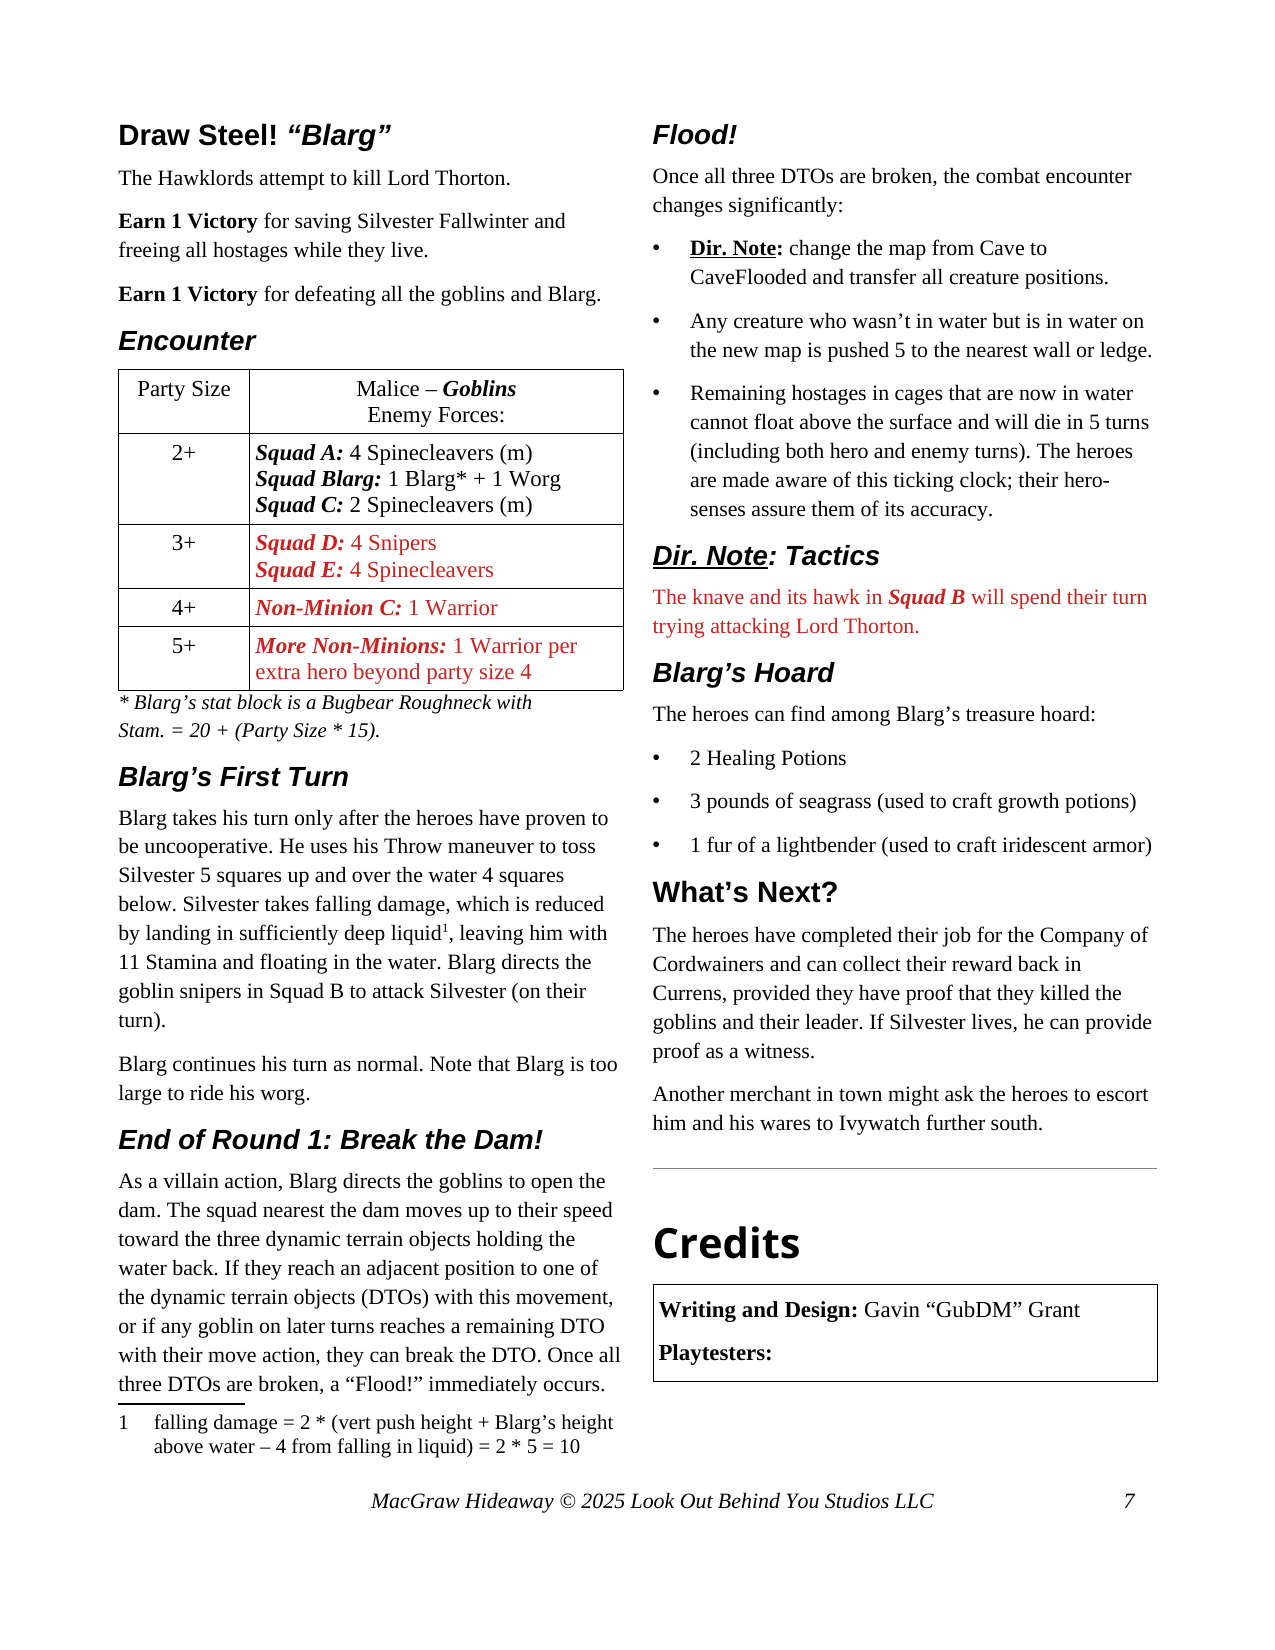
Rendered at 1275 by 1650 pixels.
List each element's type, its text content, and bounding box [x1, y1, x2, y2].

text As a villain action, Blarg directs the goblins to open the dam. The squad nearest the dam moves up to their speed toward the three dynamic terrain objects holding the water back. If they reach an adjacent position to one of the dynamic terrain objects (DTOs) with this movement, or if any goblin on later turns reaches a remaining DTO with their move action, they can break the DTO. Once all three DTOs are broken, a “Flood!” immediately occurs. [118, 1168, 622, 1396]
subtitle Blarg’s First Turn [118, 760, 622, 792]
table_header Writing and Design: Gavin “GubDM” Grant Playtesters: [654, 1285, 1157, 1381]
list 1 fur of a lightbender (used to craft iridescent armor) [652, 832, 1157, 857]
table_cell Squad D: 4 Snipers Squad E: 4 Spinecleavers [250, 525, 623, 588]
subtitle Draw Steel! “Blarg” [118, 118, 622, 152]
subtitle Encounter [118, 324, 622, 356]
list Dir. Note: change the map from Cave to CaveFlooded and transfer all creature positions. [652, 235, 1157, 289]
text Earn 1 Victory for defeating all the goblins and Blarg. [118, 281, 622, 306]
table_cell 3+ [119, 525, 249, 588]
table_cell More Non-Minions: 1 Warrior per extra hero beyond party size 4 [250, 627, 623, 690]
text Earn 1 Victory for saving Silvester Fallwinter and freeing all hostages while they live. [118, 208, 622, 262]
list Any creature who wasn’t in water but is in water on the new map is pushed 5 to the nearest wall or ledge. [652, 308, 1157, 362]
table_cell 2+ [119, 434, 249, 524]
subtitle End of Round 1: Break the Dam! [118, 1123, 622, 1155]
text Blarg takes his turn only after the heroes have proven to be uncooperative. He uses his Throw maneuver to toss Silvester 5 squares up and over the water 4 squares below. Silvester takes falling damage, which is reduced by landing in sufficiently deep liquid, leaving him with 11 Stamina and floating in the water. Blarg directs the goblin snipers in Squad B to attack Silvester (on their turn). [118, 804, 622, 1032]
subtitle What’s Next? [652, 875, 1157, 909]
table_header Party Size [119, 370, 249, 433]
table_cell 5+ [119, 627, 249, 690]
subtitle Flood! [652, 118, 1157, 150]
table_header Malice – Goblins Enemy Forces: [250, 370, 623, 433]
list 2 Healing Potions [652, 745, 1157, 770]
text The heroes have completed their job for the Company of Cordwainers and can collect their reward back in Currens, provided they have proof that they killed the goblins and their leader. If Silvester lives, he can provide proof as a witness. [652, 922, 1157, 1063]
table_cell 4+ [119, 589, 249, 626]
text The knave and its hawk in Squad B will spend their turn trying attacking Lord Thorton. [652, 584, 1157, 638]
list Remaining hostages in cages that are now in water cannot float above the surface and will die in 5 turns (including both hero and enemy turns). The heroes are made aware of this ticking clock; their hero-senses assure them of its accuracy. [652, 380, 1157, 521]
text * Blarg’s stat block is a Bugbear Roughneck with Stam. = 20 + (Party Size * 15). [118, 691, 622, 742]
subtitle Blarg’s Hoard [652, 657, 1157, 688]
subtitle Credits [652, 1214, 1157, 1271]
text falling damage = 2 * (vert push height + Blarg’s height above water – 4 from falling in liquid) = 2 * 5 = 10 [118, 1410, 622, 1458]
text Blarg continues his turn as normal. Note that Blarg is too large to ride his worg. [118, 1051, 622, 1105]
list 3 pounds of seagrass (used to craft growth potions) [652, 788, 1157, 813]
text The heroes can find among Blarg’s treasure hoard: [652, 701, 1157, 726]
subtitle Dir. Note: Tactics [652, 539, 1157, 571]
text The Hawklords attempt to kill Lord Thorton. [118, 164, 622, 190]
table_cell Squad A: 4 Spinecleavers (m) Squad Blarg: 1 Blarg* + 1 Worg Squad C: 2 Spinecleavers (m) [250, 434, 623, 524]
table_cell Non-Minion C: 1 Warrior [250, 589, 623, 626]
text Another merchant in town might ask the heroes to escort him and his wares to Ivywatch further south. [652, 1081, 1157, 1135]
text Once all three DTOs are broken, the combat encounter changes significantly: [652, 163, 1157, 217]
